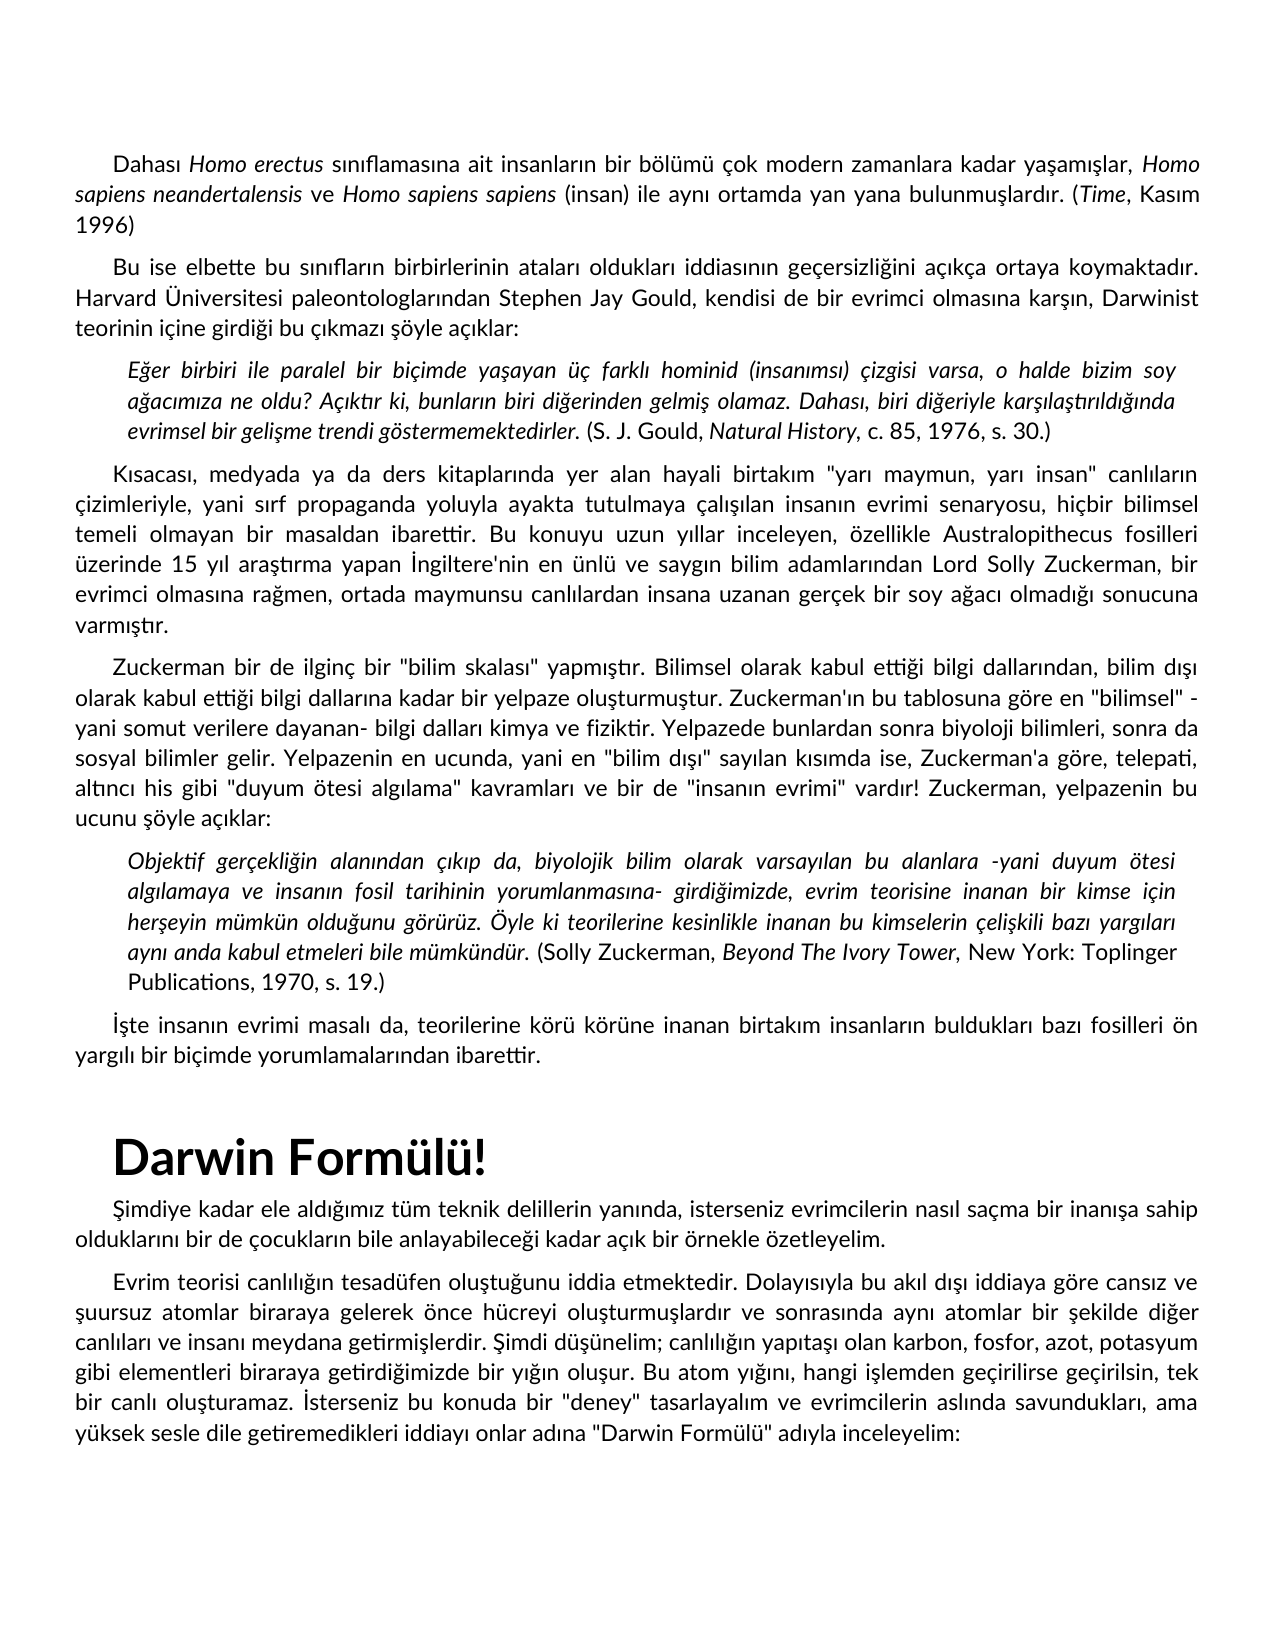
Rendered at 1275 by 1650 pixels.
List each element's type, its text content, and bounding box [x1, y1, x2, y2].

text Objektif gerçekliğin alanından çıkıp da, biyolojik bilim olarak varsayılan bu alanlara -yani duyum ötesi algılamaya ve insanın fosil tarihinin yorumlanmasına- girdiğimizde, evrim teorisine inanan bir kimse için herşeyin mümkün olduğunu görürüz. Öyle ki teorilerine kesinlikle inanan bu kimselerin çelişkili bazı yargıları aynı anda kabul etmeleri bile mümkündür. (Solly Zuckerman, Beyond The Ivory Tower, New York: Toplinger Publications, 1970, s. 19.) [127, 847, 1177, 995]
text Bu ise elbette bu sınıfların birbirlerinin ataları oldukları iddiasının geçersizliğini açıkça ortaya koymaktadır. Harvard Üniversitesi paleontologlarından Stephen Jay Gould, kendisi de bir evrimci olmasına karşın, Darwinist teorinin içine girdiği bu çıkmazı şöyle açıklar: [75, 253, 1200, 341]
text Evrim teorisi canlılığın tesadüfen oluştuğunu iddia etmektedir. Dolayısıyla bu akıl dışı iddiaya göre cansız ve şuursuz atomlar biraraya gelerek önce hücreyi oluşturmuşlardır ve sonrasında aynı atomlar bir şekilde diğer canlıları ve insanı meydana getirmişlerdir. Şimdi düşünelim; canlılığın yapıtaşı olan karbon, fosfor, azot, potasyum gibi elementleri biraraya getirdiğimizde bir yığın oluşur. Bu atom yığını, hangi işlemden geçirilirse geçirilsin, tek bir canlı oluşturamaz. İsterseniz bu konuda bir "deney" tasarlayalım ve evrimcilerin aslında savundukları, ama yüksek sesle dile getiremedikleri iddiayı onlar adına "Darwin Formülü" adıyla inceleyelim: [75, 1267, 1200, 1446]
text Dahası Homo erectus sınıflamasına ait insanların bir bölümü çok modern zamanlara kadar yaşamışlar, Homo sapiens neandertalensis ve Homo sapiens sapiens (insan) ile aynı ortamda yan yana bulunmuşlardır. (Time, Kasım 1996) [75, 150, 1200, 238]
text Şimdiye kadar ele aldığımız tüm teknik delillerin yanında, isterseniz evrimcilerin nasıl saçma bir inanışa sahip olduklarını bir de çocukların bile anlayabileceği kadar açık bir örnekle özetleyelim. [75, 1194, 1200, 1252]
text Kısacası, medyada ya da ders kitaplarında yer alan hayali birtakım "yarı maymun, yarı insan" canlıların çizimleriyle, yani sırf propaganda yoluyla ayakta tutulmaya çalışılan insanın evrimi senaryosu, hiçbir bilimsel temeli olmayan bir masaldan ibarettir. Bu konuyu uzun yıllar inceleyen, özellikle Australopithecus fosilleri üzerinde 15 yıl araştırma yapan İngiltere'nin en ünlü ve saygın bilim adamlarından Lord Solly Zuckerman, bir evrimci olmasına rağmen, ortada maymunsu canlılardan insana uzanan gerçek bir soy ağacı olmadığı sonucuna varmıştır. [75, 459, 1200, 638]
text İşte insanın evrimi masalı da, teorilerine körü körüne inanan birtakım insanların buldukları bazı fosilleri ön yargılı bir biçimde yorumlamalarından ibarettir. [75, 1010, 1200, 1068]
subtitle Darwin Formülü! [112, 1126, 1200, 1186]
text Eğer birbiri ile paralel bir biçimde yaşayan üç farklı hominid (insanımsı) çizgisi varsa, o halde bizim soy ağacımıza ne oldu? Açıktır ki, bunların biri diğerinden gelmiş olamaz. Dahası, biri diğeriyle karşılaştırıldığında evrimsel bir gelişme trendi göstermemektedirler. (S. J. Gould, Natural History, c. 85, 1976, s. 30.) [127, 356, 1177, 444]
text Zuckerman bir de ilginç bir "bilim skalası" yapmıştır. Bilimsel olarak kabul ettiği bilgi dallarından, bilim dışı olarak kabul ettiği bilgi dallarına kadar bir yelpaze oluşturmuştur. Zuckerman'ın bu tablosuna göre en "bilimsel" -yani somut verilere dayanan- bilgi dalları kimya ve fiziktir. Yelpazede bunlardan sonra biyoloji bilimleri, sonra da sosyal bilimler gelir. Yelpazenin en ucunda, yani en "bilim dışı" sayılan kısımda ise, Zuckerman'a göre, telepati, altıncı his gibi "duyum ötesi algılama" kavramları ve bir de "insanın evrimi" vardır! Zuckerman, yelpazenin bu ucunu şöyle açıklar: [75, 653, 1200, 832]
